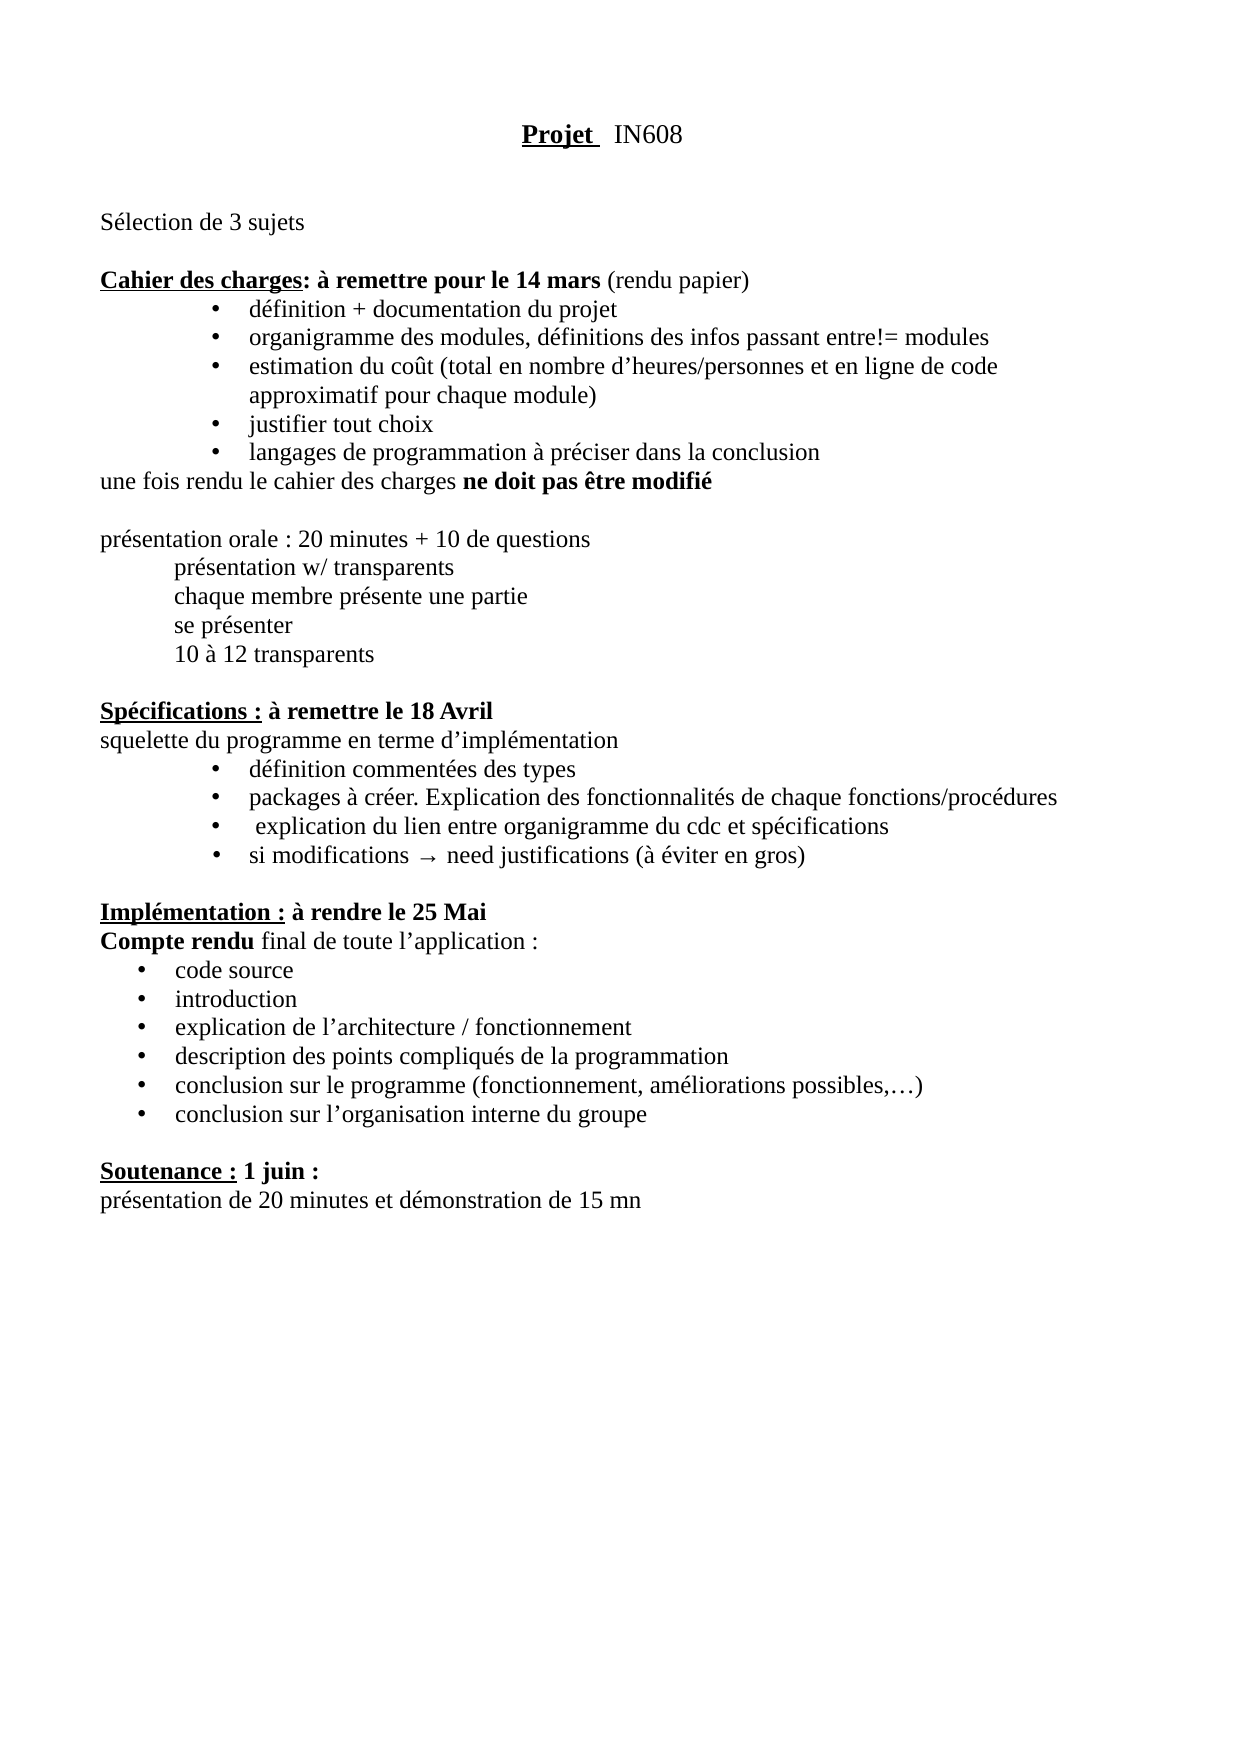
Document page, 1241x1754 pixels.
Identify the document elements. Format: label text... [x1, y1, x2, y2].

list conclusion sur l’organisation interne du groupe [137, 1099, 1123, 1127]
list définition + documentation du projet [211, 294, 1123, 322]
text Implémentation : à rendre le 25 Mai [100, 897, 1123, 926]
text présentation orale : 20 minutes + 10 de questions [100, 524, 1123, 552]
list code source [137, 955, 1123, 984]
text Sélection de 3 sujets [100, 207, 1123, 236]
text présentation w/ transparents [100, 552, 1123, 581]
text chaque membre présente une partie [100, 581, 1123, 610]
text Compte rendu final de toute l’application : [100, 926, 1123, 955]
list si modifications → need justifications (à éviter en gros) [212, 840, 1141, 869]
list packages à créer. Explication des fonctionnalités de chaque fonctions/procédures [211, 782, 1123, 811]
list explication du lien entre organigramme du cdc et spécifications [211, 811, 1123, 840]
text Soutenance : 1 juin : [100, 1156, 1123, 1185]
list explication de l’architecture / fonctionnement [137, 1012, 1123, 1041]
list organigramme des modules, définitions des infos passant entre!= modules [211, 322, 1123, 351]
list conclusion sur le programme (fonctionnement, améliorations possibles,…) [137, 1070, 1123, 1099]
text se présenter [100, 610, 1123, 639]
text une fois rendu le cahier des charges ne doit pas être modifié [100, 466, 1123, 495]
list justifier tout choix [211, 409, 1123, 437]
text 10 à 12 transparents [100, 639, 1123, 667]
list introduction [137, 984, 1123, 1012]
text présentation de 20 minutes et démonstration de 15 mn [100, 1185, 1123, 1214]
list estimation du coût (total en nombre d’heures/personnes et en ligne de code approximatif pour chaque module) [211, 351, 1123, 409]
list définition commentées des types [211, 754, 1123, 782]
list langages de programmation à préciser dans la conclusion [211, 437, 1123, 466]
list description des points compliqués de la programmation [137, 1041, 1123, 1070]
text Spécifications : à remettre le 18 Avril [100, 696, 1123, 725]
text squelette du programme en terme d’implémentation [100, 725, 1123, 754]
text Cahier des charges: à remettre pour le 14 mars (rendu papier) [100, 265, 1123, 294]
